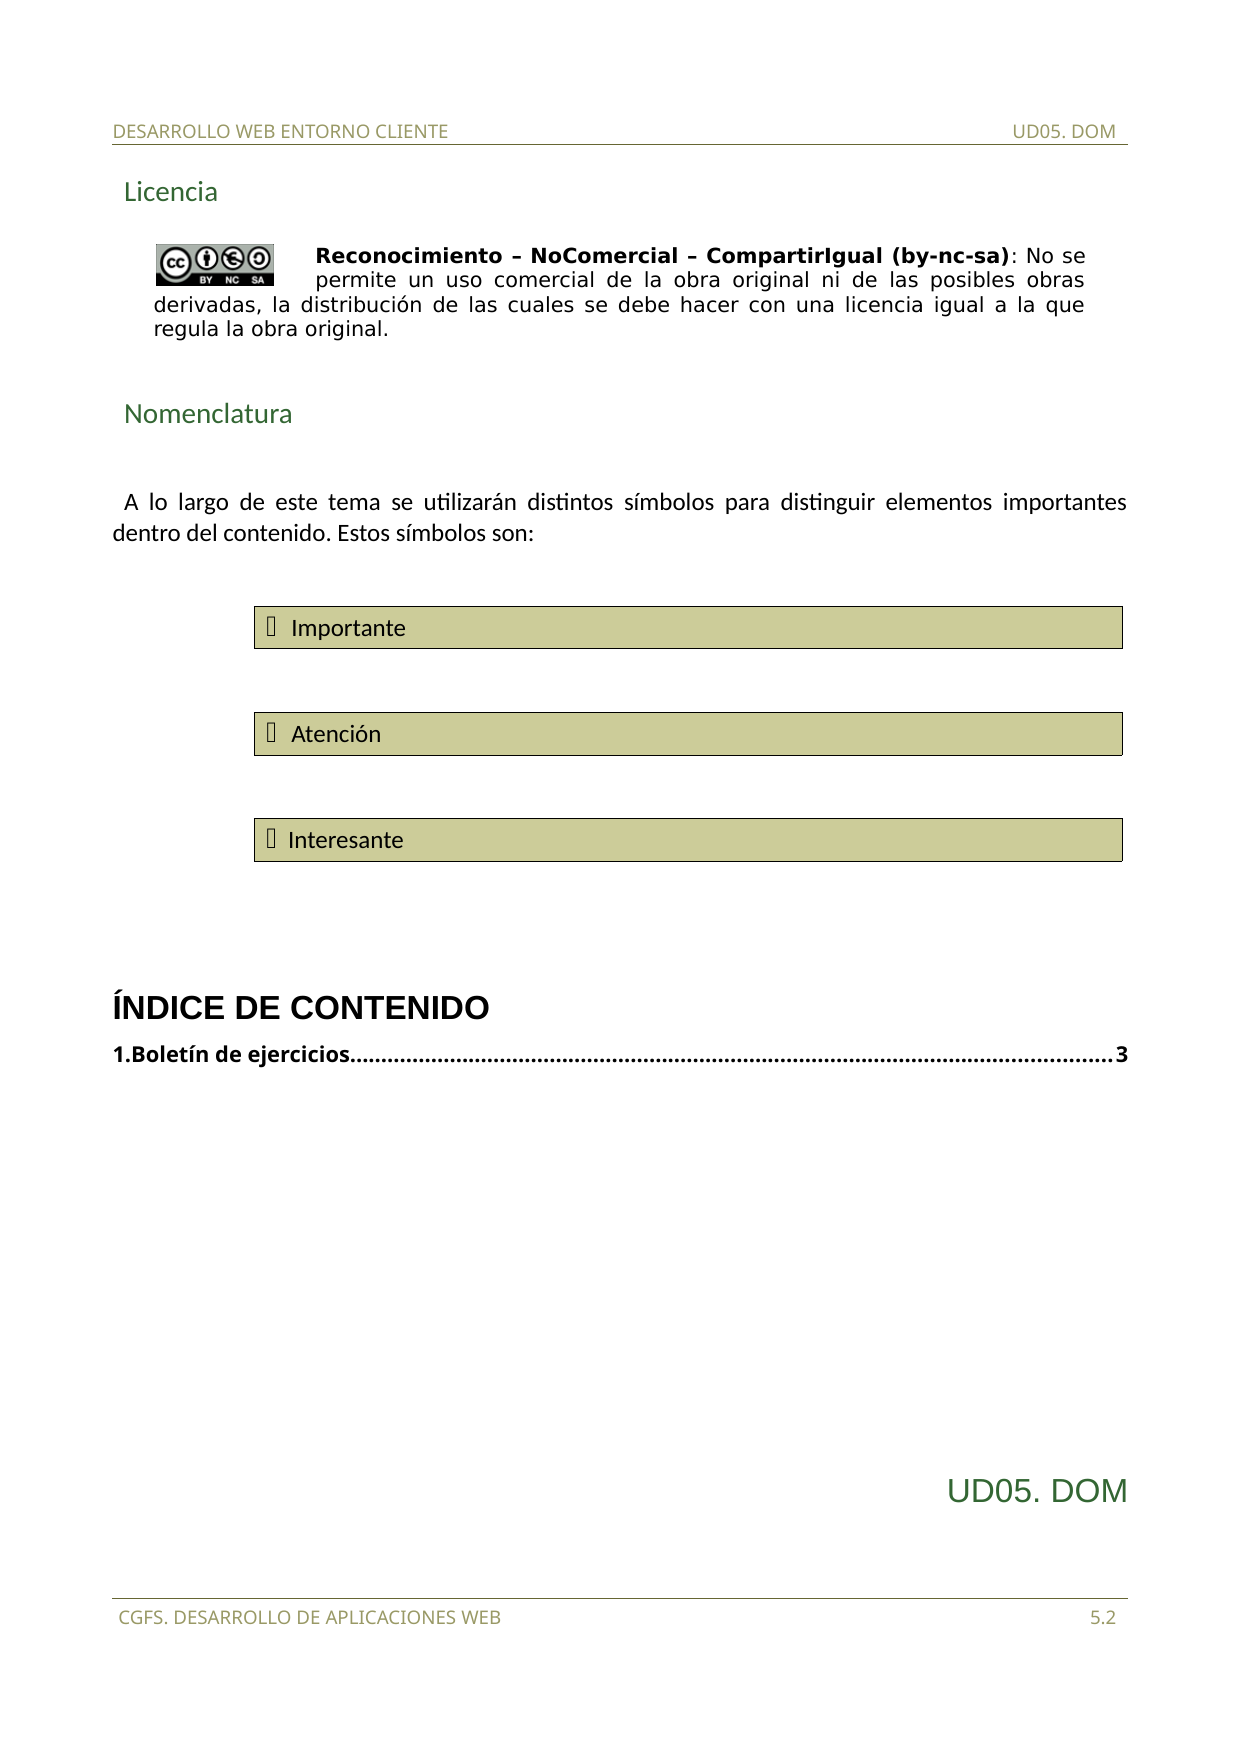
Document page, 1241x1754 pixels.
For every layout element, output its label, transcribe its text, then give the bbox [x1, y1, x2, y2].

text Reconocimiento – NoComercial – CompartirIgual (by-nc-sa): No se permite un uso comercial de la obra original ni de las posibles obras derivadas, la distribución de las cuales se debe hacer con una licencia igual a la que regula la obra original. [153, 244, 1086, 341]
text 1.Boletín de ejercicios 3 [112, 1039, 1128, 1069]
text  Importante [255, 607, 1122, 648]
text Licencia [112, 173, 1128, 209]
text  Interesante [255, 819, 1122, 861]
text A lo largo de este tema se utilizarán distintos símbolos para distinguir elementos importantes dentro del contenido. Estos símbolos son: [112, 487, 1128, 548]
subtitle Índice de contenido [112, 988, 1128, 1027]
text UD05. DOM [112, 1472, 1128, 1510]
text  Atención [255, 713, 1122, 755]
text Nomenclatura [112, 396, 1128, 431]
picture [156, 244, 274, 286]
